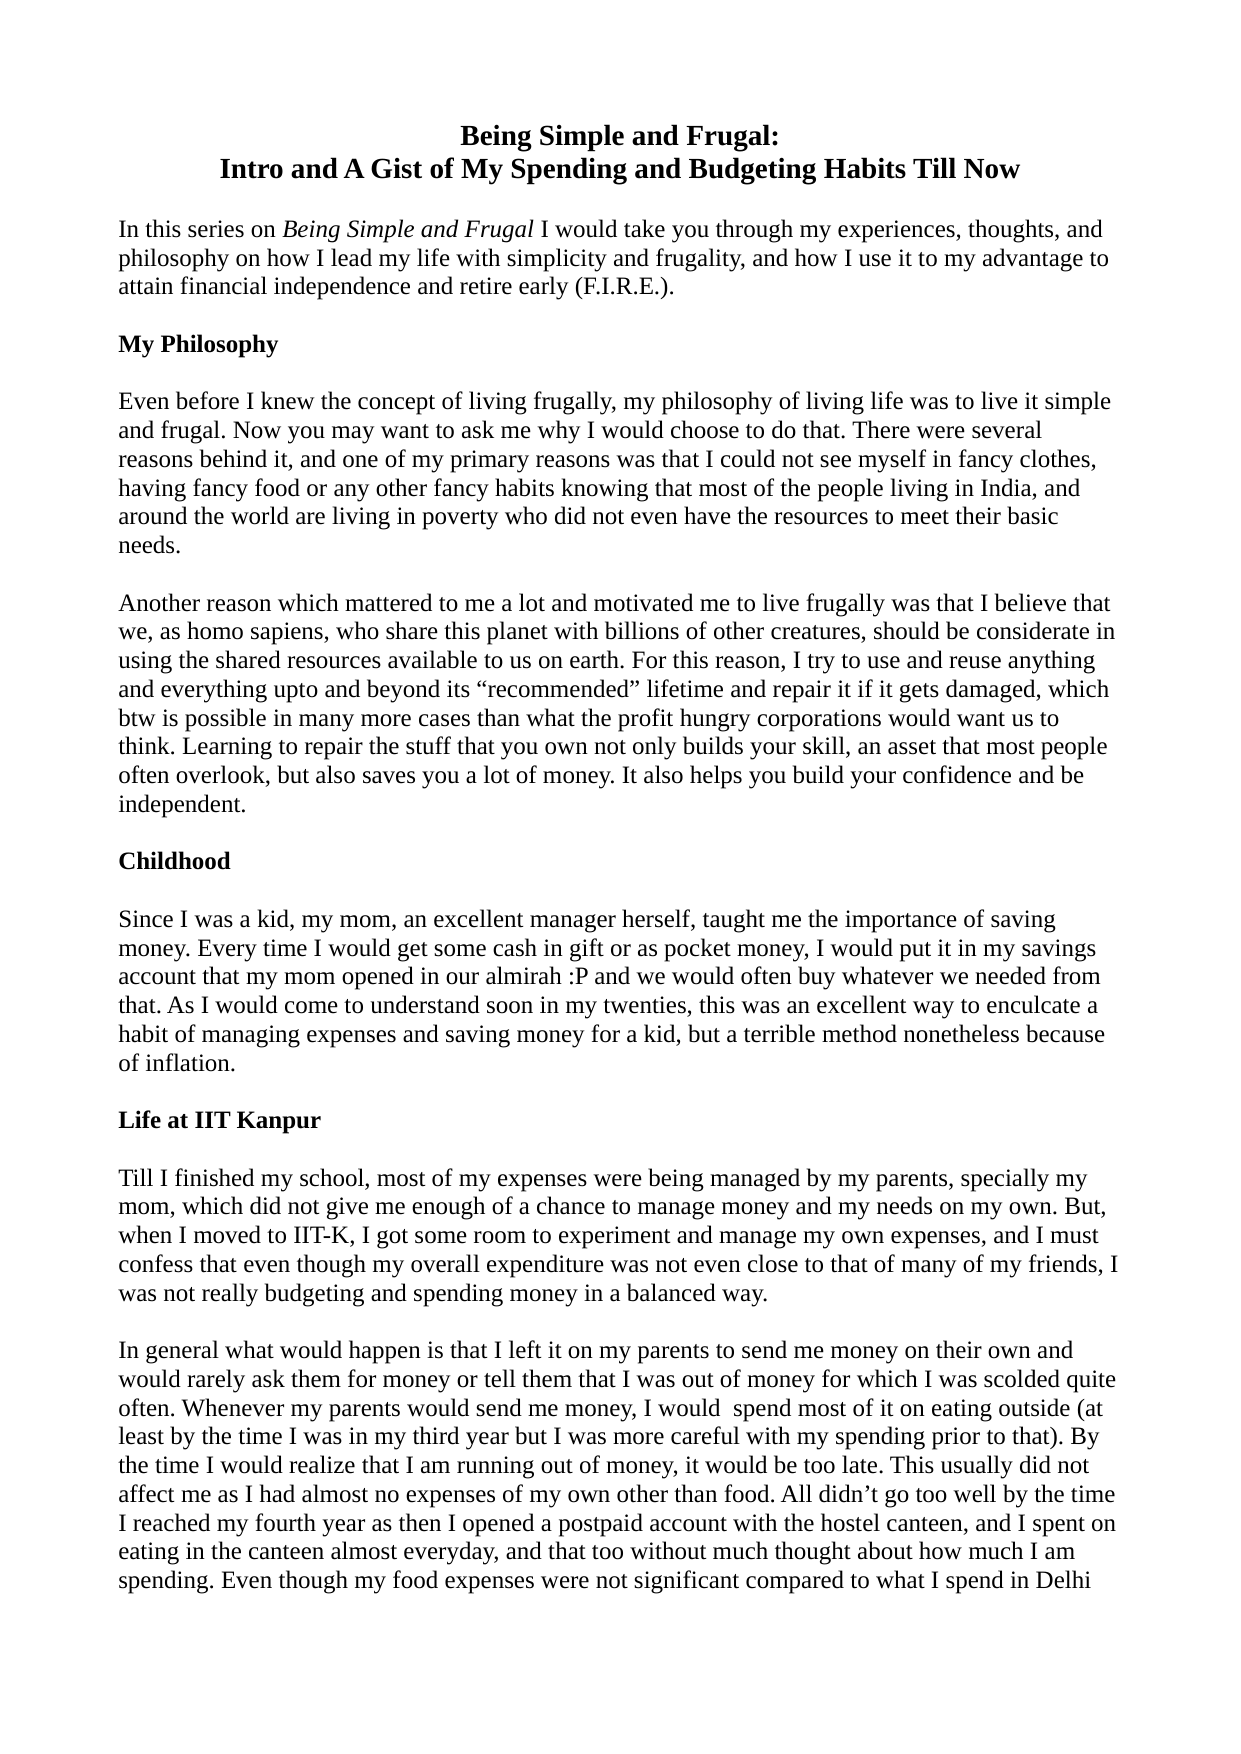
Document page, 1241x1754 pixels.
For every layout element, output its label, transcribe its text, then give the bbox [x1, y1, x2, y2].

text Life at IIT Kanpur [118, 1105, 1122, 1134]
text Intro and A Gist of My Spending and Budgeting Habits Till Now [118, 152, 1122, 185]
text Till I finished my school, most of my expenses were being managed by my parents, specially my mom, which did not give me enough of a chance to manage money and my needs on my own. But, when I moved to IIT-K, I got some room to experiment and manage my own expenses, and I must confess that even though my overall expenditure was not even close to that of many of my friends, I was not really budgeting and spending money in a balanced way. [118, 1163, 1122, 1306]
text Since I was a kid, my mom, an excellent manager herself, taught me the importance of saving money. Every time I would get some cash in gift or as pocket money, I would put it in my savings account that my mom opened in our almirah :P and we would often buy whatever we needed from that. As I would come to understand soon in my twenties, this was an excellent way to enculcate a habit of managing expenses and saving money for a kid, but a terrible method nonetheless because of inflation. [118, 904, 1122, 1076]
text Another reason which mattered to me a lot and motivated me to live frugally was that I believe that we, as homo sapiens, who share this planet with billions of other creatures, should be considerate in using the shared resources available to us on earth. For this reason, I try to use and reuse anything and everything upto and beyond its “recommended” lifetime and repair it if it gets damaged, which btw is possible in many more cases than what the profit hungry corporations would want us to think. Learning to repair the stuff that you own not only builds your skill, an asset that most people often overlook, but also saves you a lot of money. It also helps you build your confidence and be independent. [118, 588, 1122, 818]
text Being Simple and Frugal: [118, 118, 1122, 152]
text Even before I knew the concept of living frugally, my philosophy of living life was to live it simple and frugal. Now you may want to ask me why I would choose to do that. There were several reasons behind it, and one of my primary reasons was that I could not see myself in fancy clothes, having fancy food or any other fancy habits knowing that most of the people living in India, and around the world are living in poverty who did not even have the resources to meet their basic needs. [118, 386, 1122, 559]
text In general what would happen is that I left it on my parents to send me money on their own and would rarely ask them for money or tell them that I was out of money for which I was scolded quite often. Whenever my parents would send me money, I would spend most of it on eating outside (at least by the time I was in my third year but I was more careful with my spending prior to that). By the time I would realize that I am running out of money, it would be too late. This usually did not affect me as I had almost no expenses of my own other than food. All didn’t go too well by the time I reached my fourth year as then I opened a postpaid account with the hostel canteen, and I spent on eating in the canteen almost everyday, and that too without much thought about how much I am spending. Even though my food expenses were not significant compared to what I spend in Delhi [118, 1335, 1122, 1594]
text In this series on Being Simple and Frugal I would take you through my experiences, thoughts, and philosophy on how I lead my life with simplicity and frugality, and how I use it to my advantage to attain financial independence and retire early (F.I.R.E.). [118, 214, 1122, 300]
text My Philosophy [118, 329, 1122, 358]
text Childhood [118, 846, 1122, 875]
